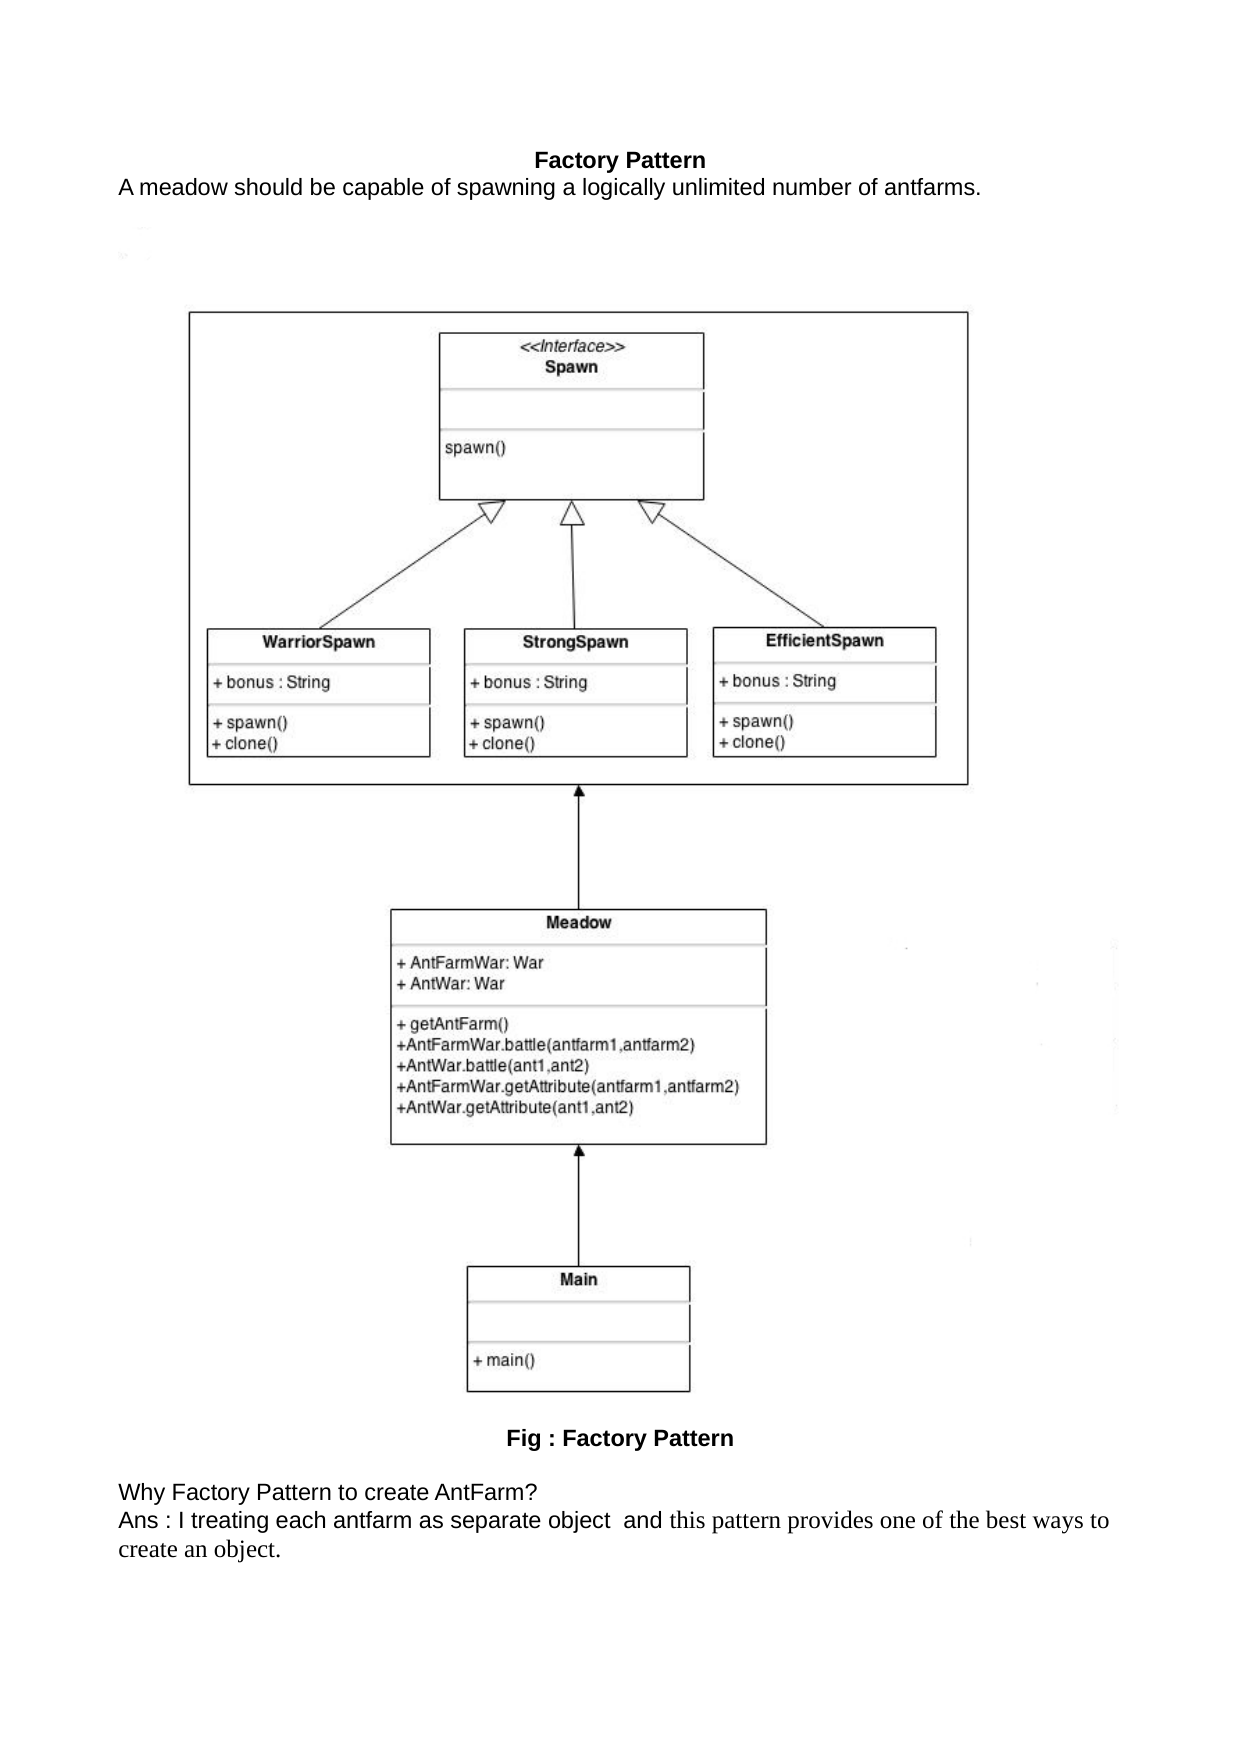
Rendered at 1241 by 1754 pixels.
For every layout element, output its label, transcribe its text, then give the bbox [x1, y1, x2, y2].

text Fig : Factory Pattern [118, 1425, 1122, 1452]
text Factory Pattern [118, 147, 1122, 174]
text A meadow should be capable of spawning a logically unlimited number of antfarms. [118, 174, 1122, 201]
text Ans : I treating each antfarm as separate object and this pattern provides one of the best ways to create an object. [118, 1506, 1122, 1563]
picture [118, 227, 1123, 1398]
text Why Factory Pattern to create AntFarm? [118, 1479, 1122, 1506]
